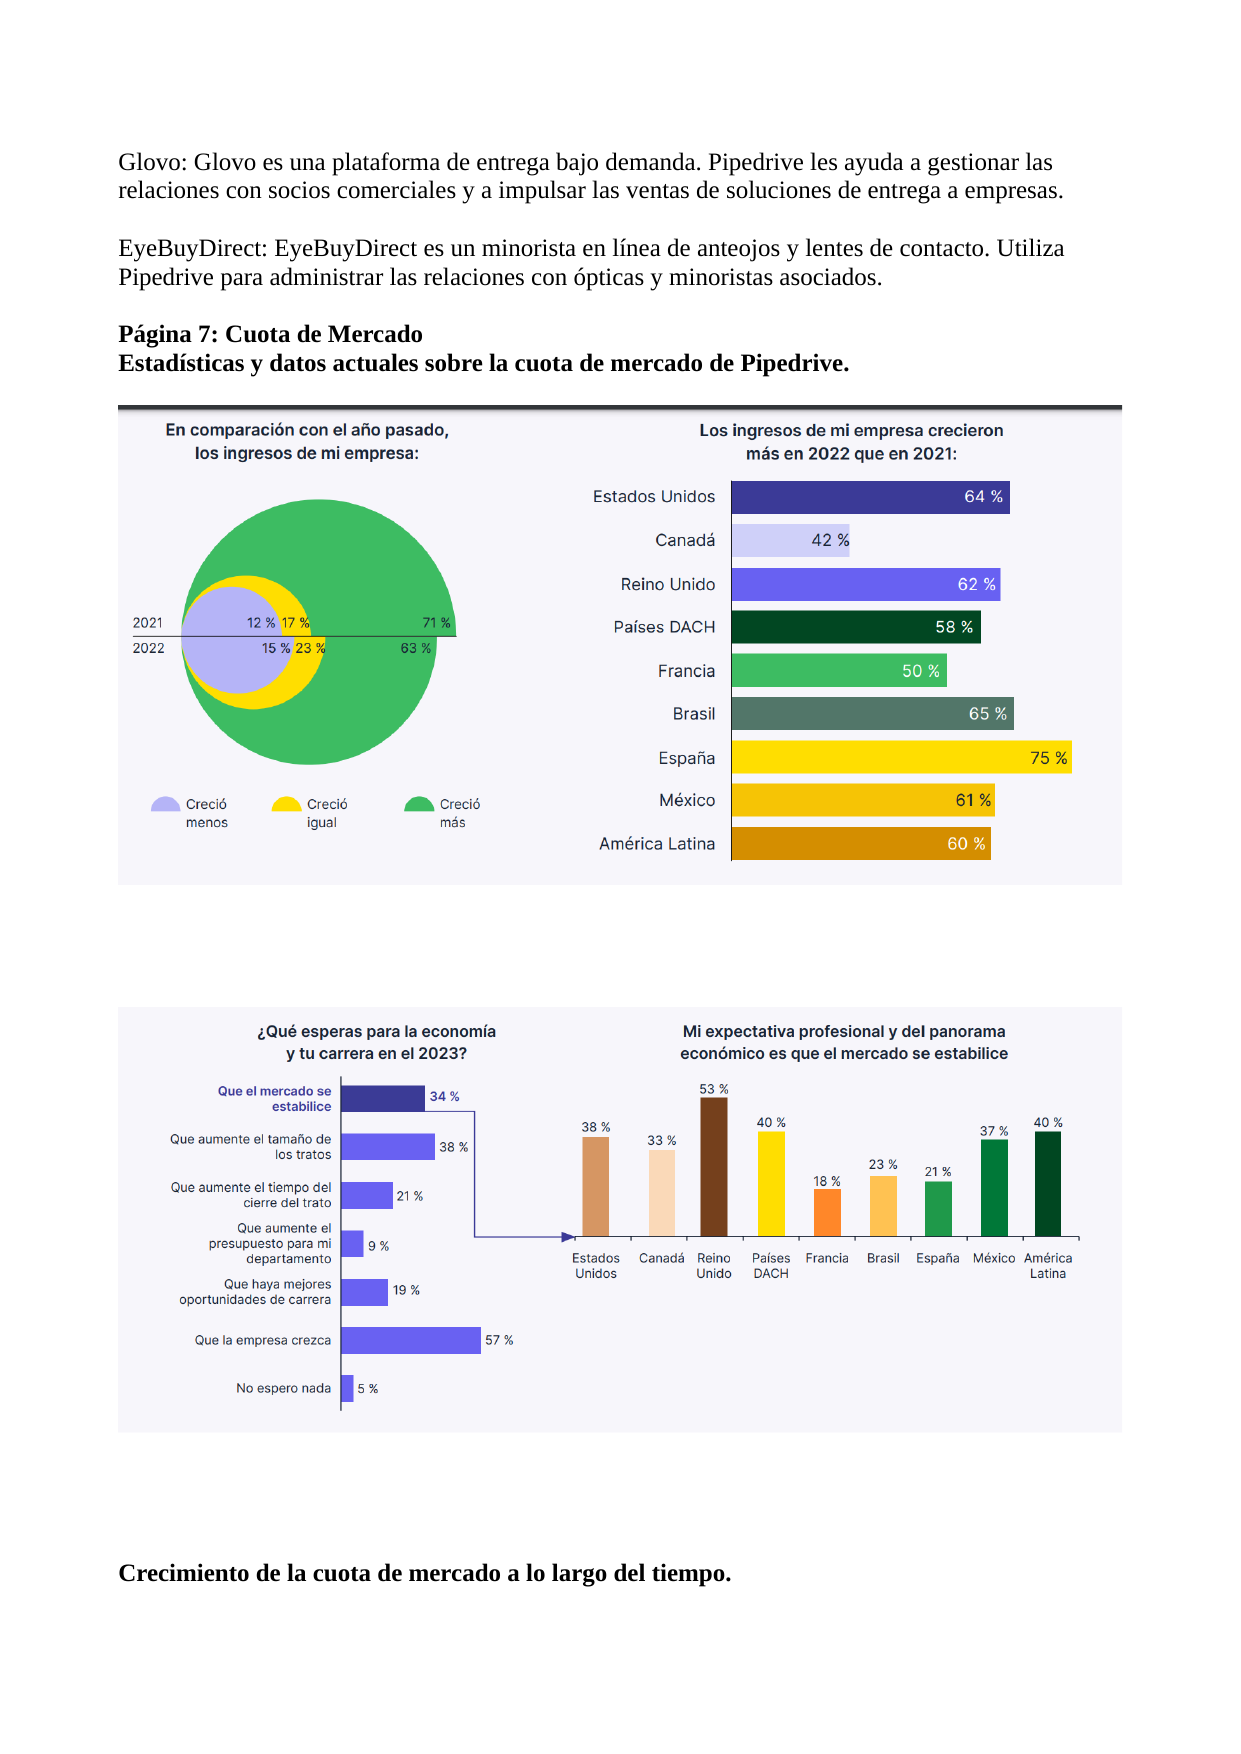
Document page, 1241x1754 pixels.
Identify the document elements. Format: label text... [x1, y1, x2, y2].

picture [118, 405, 1123, 897]
text Glovo: Glovo es una plataforma de entrega bajo demanda. Pipedrive les ayuda a gestionar las relaciones con socios comerciales y a impulsar las ventas de soluciones de entrega a empresas. [118, 147, 1122, 204]
text Página 7: Cuota de Mercado [118, 319, 1122, 348]
picture [118, 925, 1123, 1443]
text EyeBuyDirect: EyeBuyDirect es un minorista en línea de anteojos y lentes de contacto. Utiliza Pipedrive para administrar las relaciones con ópticas y minoristas asociados. [118, 233, 1122, 291]
text Crecimiento de la cuota de mercado a lo largo del tiempo. [118, 1558, 1122, 1587]
text Estadísticas y datos actuales sobre la cuota de mercado de Pipedrive. [118, 348, 1122, 377]
